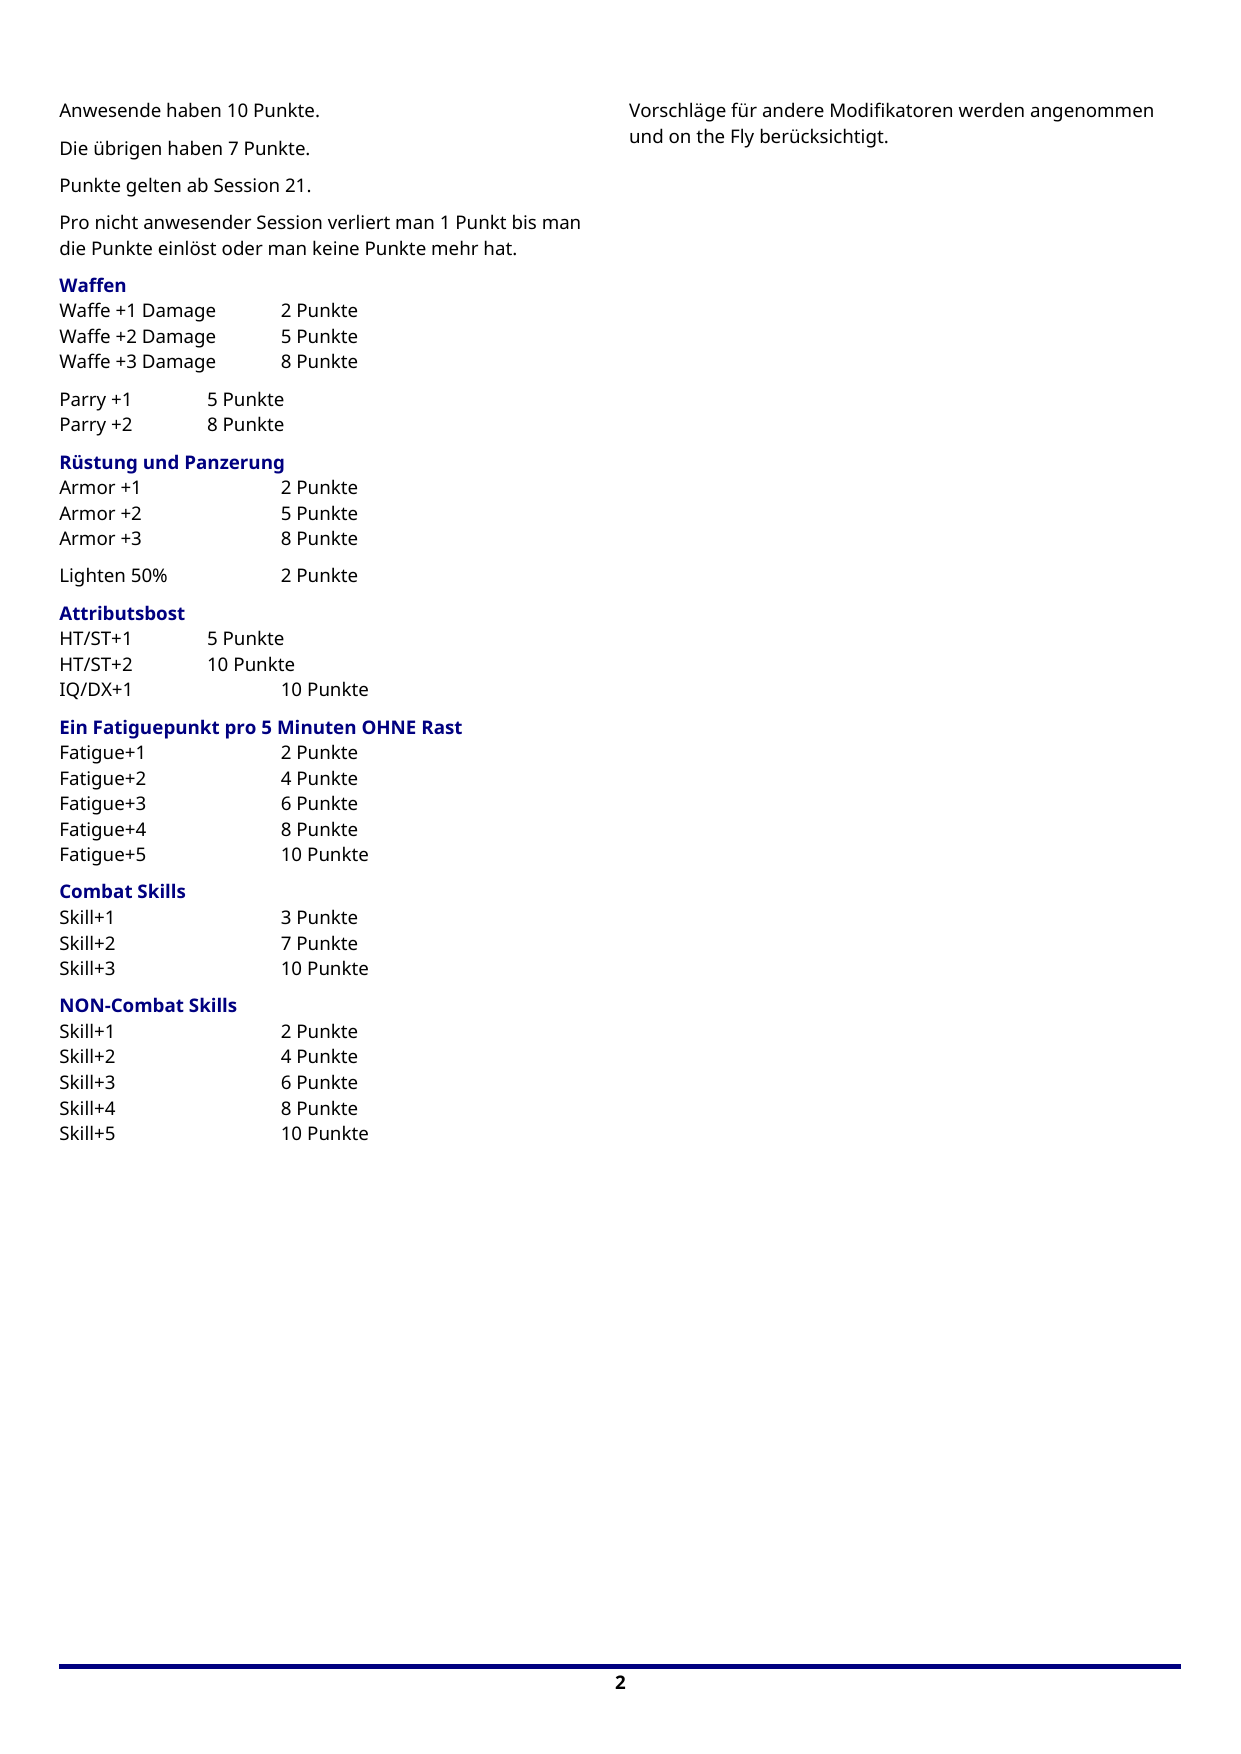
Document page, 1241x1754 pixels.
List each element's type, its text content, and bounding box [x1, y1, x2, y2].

text Skill+2 7 Punkte [59, 930, 611, 955]
text Armor +2 5 Punkte [59, 500, 611, 526]
text Anwesende haben 10 Punkte. [59, 98, 611, 123]
text Waffe +3 Damage 8 Punkte [59, 349, 611, 374]
text Lighten 50% 2 Punkte [59, 563, 611, 588]
text HT/ST+2 10 Punkte [59, 651, 611, 677]
text Parry +1 5 Punkte [59, 386, 611, 412]
text HT/ST+1 5 Punkte [59, 626, 611, 651]
text Fatigue+5 10 Punkte [59, 842, 611, 867]
text Skill+3 10 Punkte [59, 955, 611, 981]
text Skill+5 10 Punkte [59, 1120, 611, 1146]
text Skill+4 8 Punkte [59, 1095, 611, 1120]
text Pro nicht anwesender Session verliert man 1 Punkt bis man die Punkte einlöst oder man keine Punkte mehr hat. [59, 209, 611, 261]
text Rüstung und Panzerung [59, 449, 611, 474]
text Skill+1 3 Punkte [59, 904, 611, 930]
text Fatigue+3 6 Punkte [59, 791, 611, 816]
text Attributsbost [59, 600, 611, 626]
text Waffen [59, 272, 611, 298]
text Waffe +2 Damage 5 Punkte [59, 323, 611, 349]
text IQ/DX+1 10 Punkte [59, 677, 611, 702]
text Armor +3 8 Punkte [59, 526, 611, 551]
text Vorschläge für andere Modifikatoren werden angenommen und on the Fly berücksichtigt. [629, 98, 1181, 149]
text Fatigue+2 4 Punkte [59, 765, 611, 791]
text Fatigue+1 2 Punkte [59, 739, 611, 765]
text Armor +1 2 Punkte [59, 474, 611, 500]
text Combat Skills [59, 879, 611, 904]
text Skill+1 2 Punkte [59, 1018, 611, 1044]
text NON-Combat Skills [59, 993, 611, 1018]
text Skill+2 4 Punkte [59, 1044, 611, 1069]
text Skill+3 6 Punkte [59, 1069, 611, 1095]
text Parry +2 8 Punkte [59, 412, 611, 437]
text Die übrigen haben 7 Punkte. [59, 135, 611, 160]
text Ein Fatiguepunkt pro 5 Minuten OHNE Rast [59, 714, 611, 739]
text Waffe +1 Damage 2 Punkte [59, 298, 611, 323]
text Punkte gelten ab Session 21. [59, 172, 611, 198]
text Fatigue+4 8 Punkte [59, 816, 611, 842]
